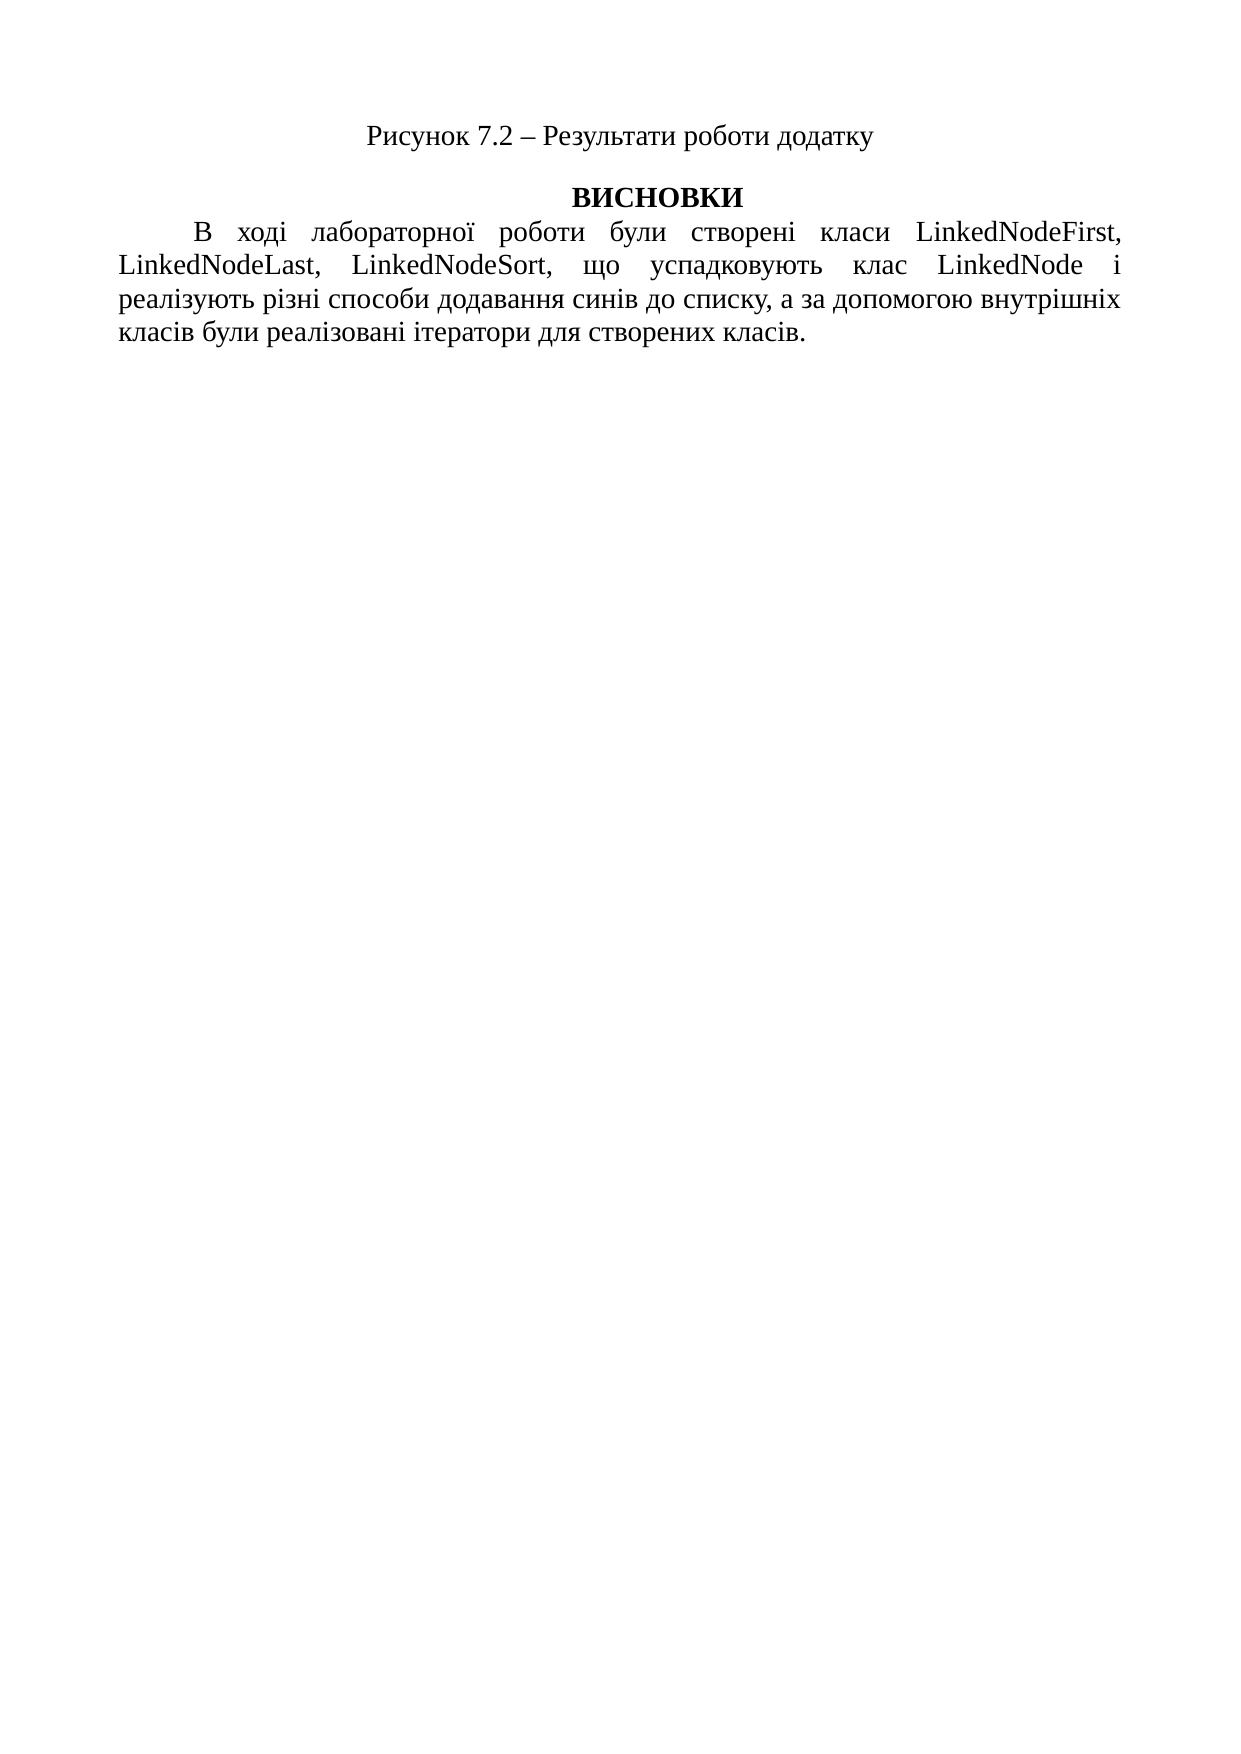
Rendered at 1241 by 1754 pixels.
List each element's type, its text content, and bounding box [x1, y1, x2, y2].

text Рисунок 7.2 – Результати роботи додатку [118, 118, 1122, 152]
text ВИСНОВКИ [118, 180, 1122, 214]
text В ході лабораторної роботи були створені класи LinkedNodeFirst, LinkedNodeLast, LinkedNodeSort, що успадковують клас LinkedNode і реалізують різні способи додавання синів до списку, а за допомогою внутрішніх класів були реалізовані ітератори для створених класів. [118, 214, 1122, 348]
